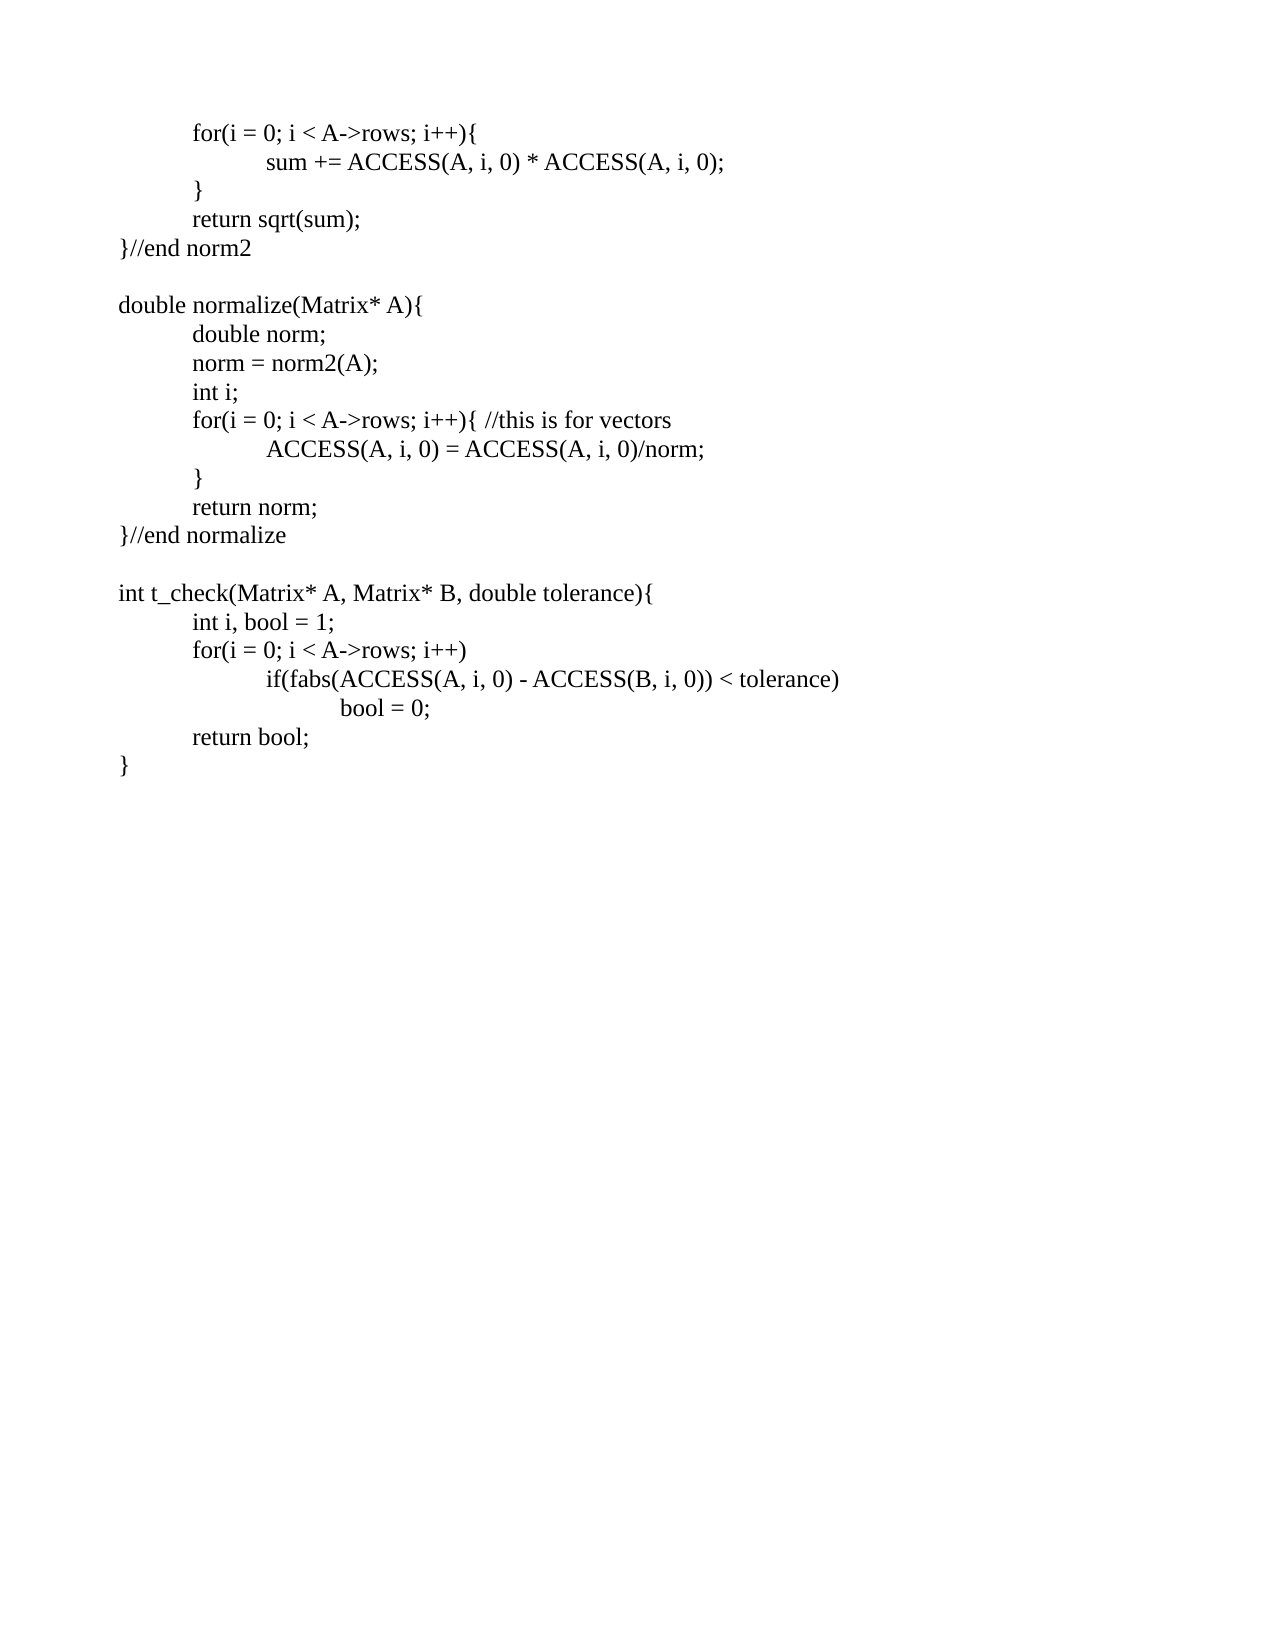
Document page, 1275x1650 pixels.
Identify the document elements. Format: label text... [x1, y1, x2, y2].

text } [118, 751, 1157, 779]
text if(fabs(ACCESS(A, i, 0) - ACCESS(B, i, 0)) < tolerance) [118, 664, 1157, 693]
text }//end norm2 [118, 233, 1157, 262]
text sum += ACCESS(A, i, 0) * ACCESS(A, i, 0); [118, 147, 1157, 176]
text return norm; [118, 492, 1157, 521]
text return sqrt(sum); [118, 204, 1157, 233]
text double normalize(Matrix* A){ [118, 291, 1157, 319]
text } [118, 463, 1157, 492]
text int t_check(Matrix* A, Matrix* B, double tolerance){ [118, 578, 1157, 607]
text return bool; [118, 722, 1157, 751]
text for(i = 0; i < A->rows; i++){ [118, 118, 1157, 147]
text norm = norm2(A); [118, 348, 1157, 377]
text }//end normalize [118, 521, 1157, 549]
text ACCESS(A, i, 0) = ACCESS(A, i, 0)/norm; [118, 434, 1157, 463]
text bool = 0; [118, 693, 1157, 722]
text for(i = 0; i < A->rows; i++){ //this is for vectors [118, 406, 1157, 434]
text double norm; [118, 319, 1157, 348]
text int i, bool = 1; [118, 607, 1157, 636]
text } [118, 176, 1157, 204]
text for(i = 0; i < A->rows; i++) [118, 636, 1157, 664]
text int i; [118, 377, 1157, 406]
